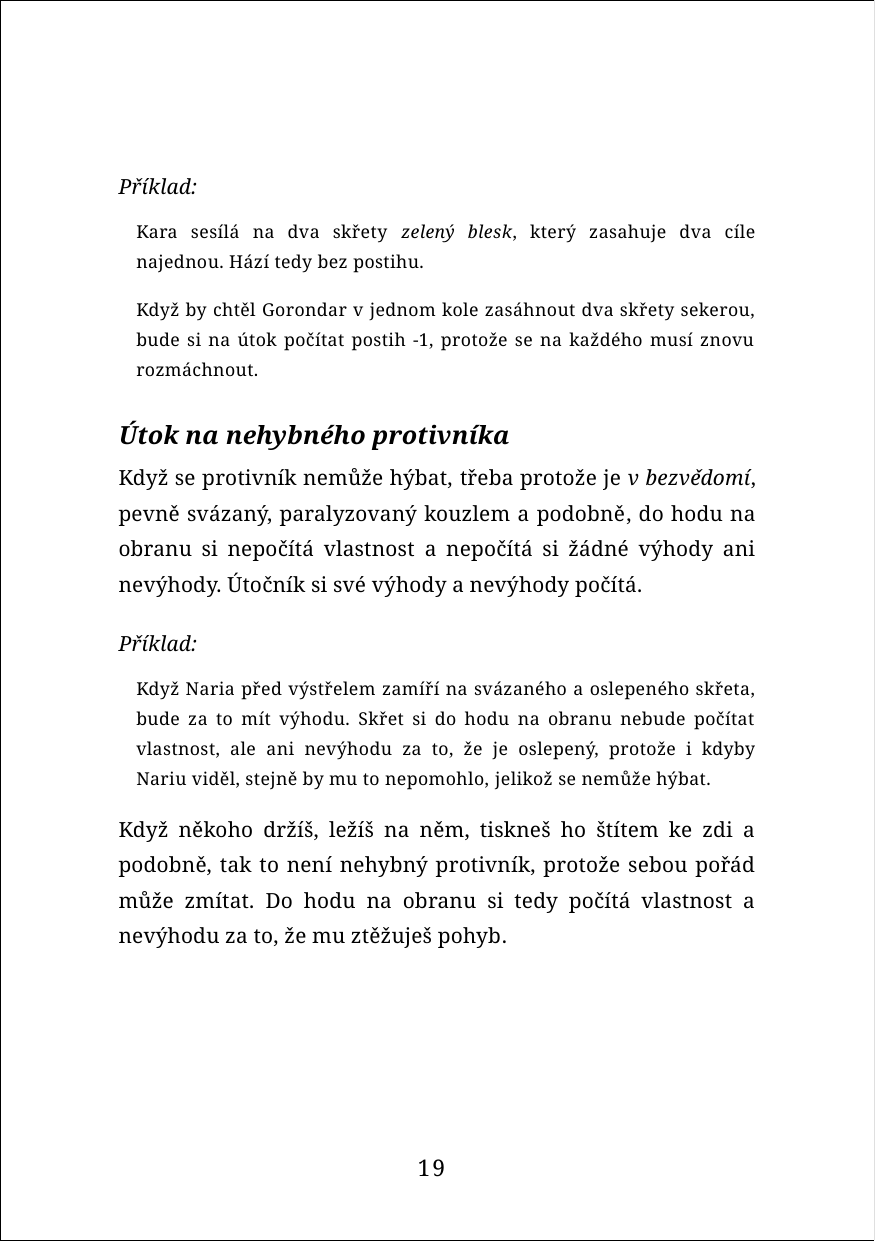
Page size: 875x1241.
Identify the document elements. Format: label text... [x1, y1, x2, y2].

text Příklad: [118, 629, 756, 657]
text Kara sesílá na dva skřety zelený blesk, který zasahuje dva cíle najednou. Hází tedy bez postihu. [136, 219, 756, 273]
text Když Naria před výstřelem zamíří na svázaného a oslepeného skřeta, bude za to mít výhodu. Skřet si do hodu na obranu nebude počítat vlastnost, ale ani nevýhodu za to, že je oslepený, protože i kdyby Nariu viděl, stejně by mu to nepomohlo, jelikož se nemůže hýbat. [136, 676, 756, 791]
text Když se protivník nemůže hýbat, třeba protože je v bezvědomí, pevně svázaný, paralyzovaný kouzlem a podobně, do hodu na obranu si nepočítá vlastnost a nepočítá si žádné výhody ani nevýhody. Útočník si své výhody a nevýhody počítá. [118, 463, 756, 598]
subtitle Útok na nehybného protivníka [118, 417, 756, 451]
text Příklad: [118, 172, 756, 200]
text Když by chtěl Gorondar v jednom kole zasáhnout dva skřety sekerou, bude si na útok počítat postih -1, protože se na každého musí znovu rozmáchnout. [136, 297, 756, 382]
text Když někoho držíš, ležíš na něm, tiskneš ho štítem ke zdi a podobně, tak to není nehybný protivník, protože sebou pořád může zmítat. Do hodu na obranu si tedy počítá vlastnost a nevýhodu za to, že mu ztěžuješ pohyb. [118, 815, 756, 950]
